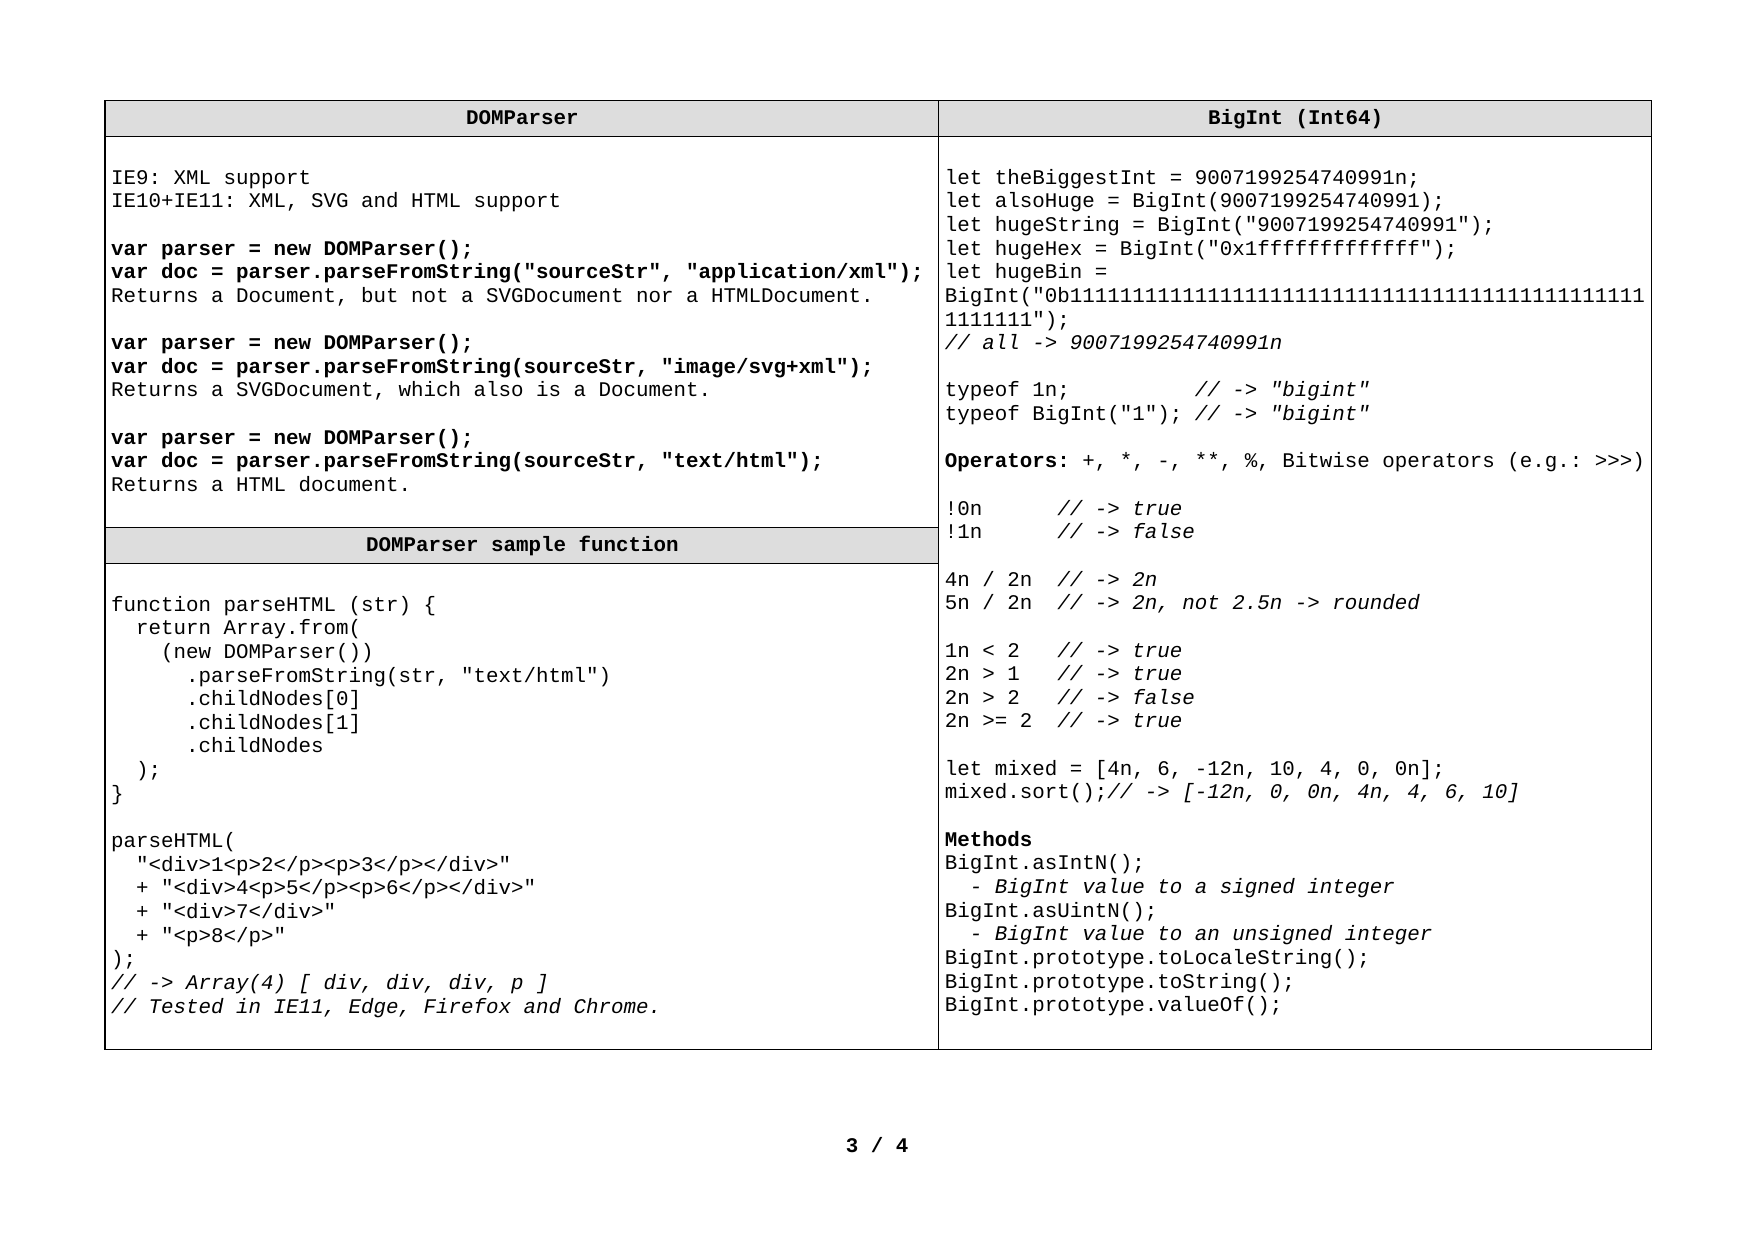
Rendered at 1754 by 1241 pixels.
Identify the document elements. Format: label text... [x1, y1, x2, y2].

table_cell function parseHTML (str) { return Array.from( (new DOMParser()) .parseFromString(str, "text/html") .childNodes[0] .childNodes[1] .childNodes ); } parseHTML( "<div>1<p>2</p><p>3</p></div>" + "<div>4<p>5</p><p>6</p></div>" + "<div>7</div>" + "<p>8</p>" ); // -> Array(4) [ div, div, div, p ] // Tested in IE11, Edge, Firefox and Chrome. [106, 564, 938, 1049]
table_cell IE9: XML support IE10+IE11: XML, SVG and HTML support var parser = new DOMParser(); var doc = parser.parseFromString("sourceStr", "application/xml"); Returns a Document, but not a SVGDocument nor a HTMLDocument. var parser = new DOMParser(); var doc = parser.parseFromString(sourceStr, "image/svg+xml"); Returns a SVGDocument, which also is a Document. var parser = new DOMParser(); var doc = parser.parseFromString(sourceStr, "text/html"); Returns a HTML document. [106, 137, 938, 527]
table_header DOMParser [106, 101, 938, 136]
table_header BigInt (Int64) [939, 101, 1651, 136]
table_cell DOMParser sample function [106, 528, 938, 563]
table_cell let theBiggestInt = 9007199254740991n; let alsoHuge = BigInt(9007199254740991); let hugeString = BigInt("9007199254740991"); let hugeHex = BigInt("0x1fffffffffffff"); let hugeBin = BigInt("0b11111111111111111111111111111111111111111111111111111"); // all -> 9007199254740991n typeof 1n; // -> "bigint" typeof BigInt("1"); // -> "bigint" Operators: +, *, -, **, %, Bitwise operators (e.g.: >>>) !0n // -> true !1n // -> false 4n / 2n // -> 2n 5n / 2n // -> 2n, not 2.5n -> rounded 1n < 2 // -> true 2n > 1 // -> true 2n > 2 // -> false 2n >= 2 // -> true let mixed = [4n, 6, -12n, 10, 4, 0, 0n]; mixed.sort();// -> [-12n, 0, 0n, 4n, 4, 6, 10] Methods BigInt.asIntN(); - BigInt value to a signed integer BigInt.asUintN(); - BigInt value to an unsigned integer BigInt.prototype.toLocaleString(); BigInt.prototype.toString(); BigInt.prototype.valueOf(); [939, 137, 1651, 1049]
